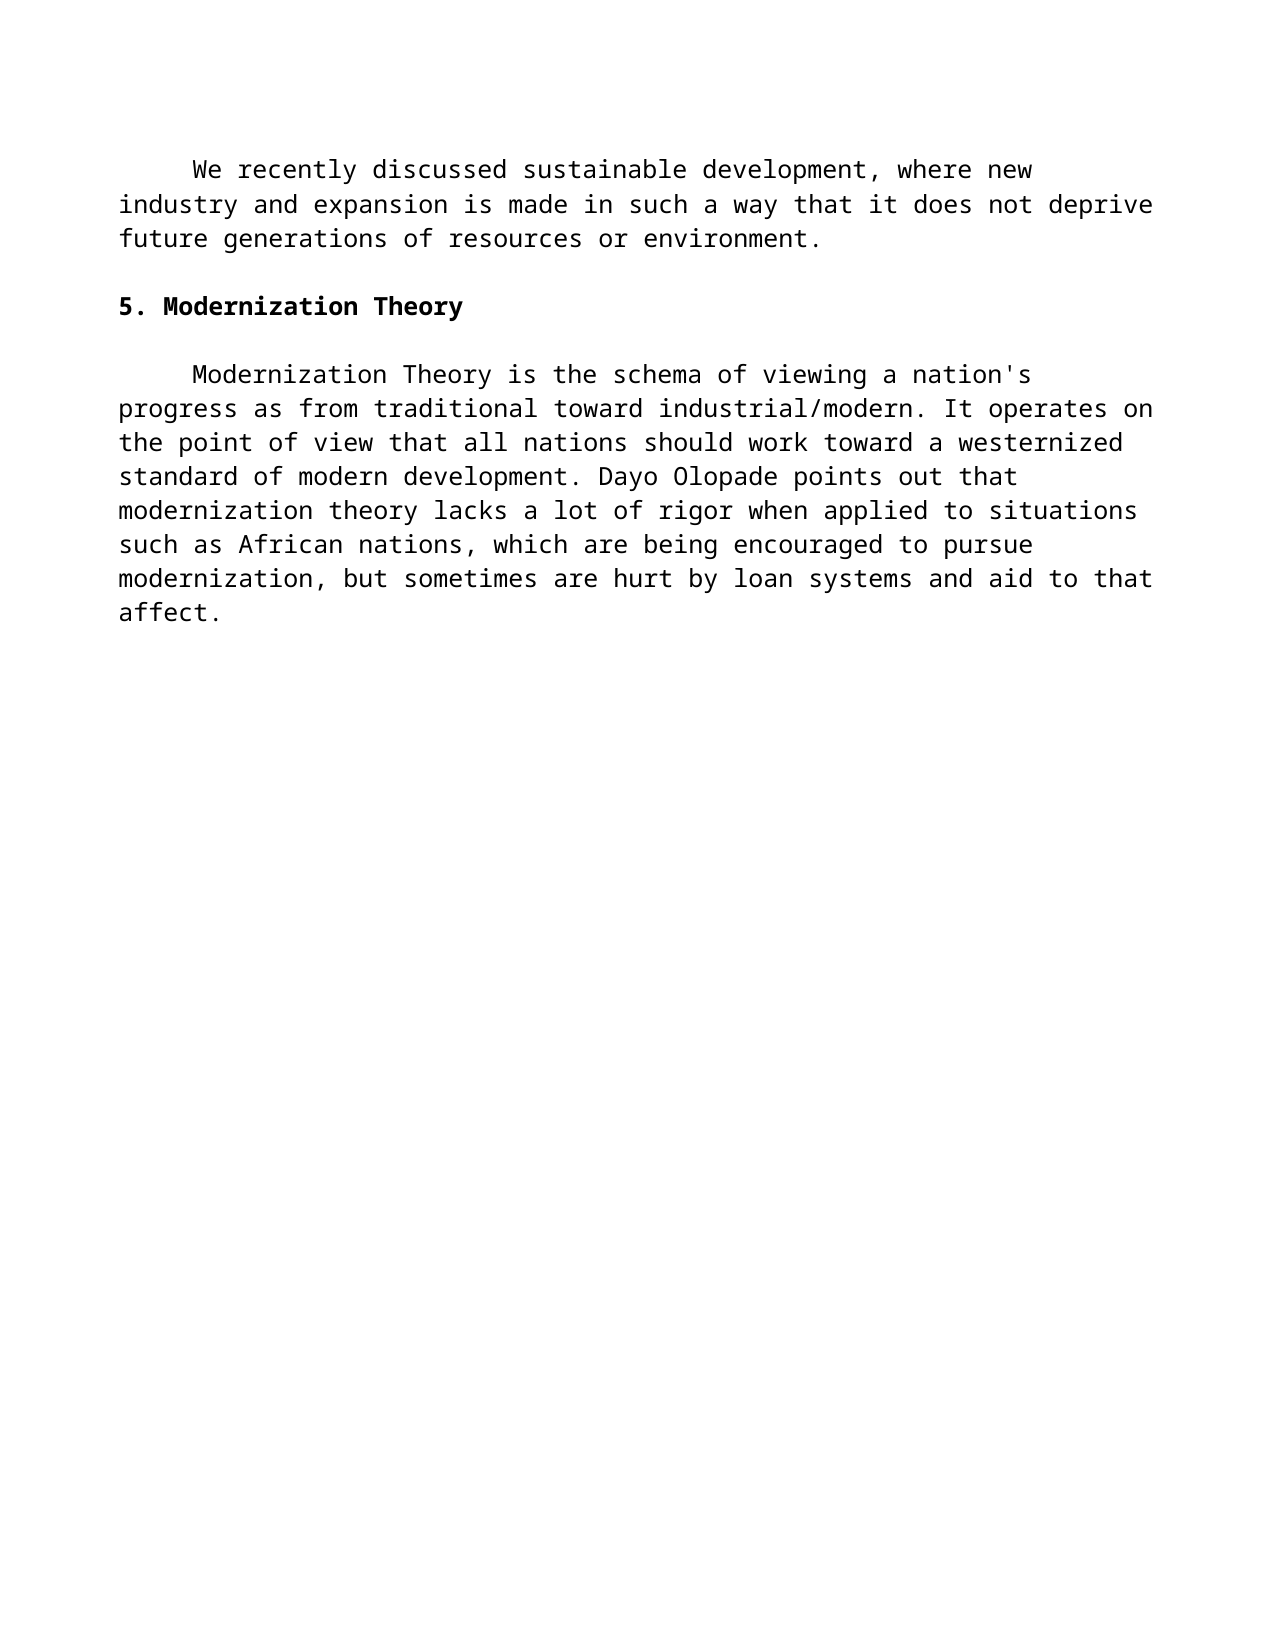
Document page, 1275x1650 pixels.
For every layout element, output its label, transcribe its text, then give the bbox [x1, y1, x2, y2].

text Modernization Theory is the schema of viewing a nation's progress as from traditional toward industrial/modern. It operates on the point of view that all nations should work toward a westernized standard of modern development. Dayo Olopade points out that modernization theory lacks a lot of rigor when applied to situations such as African nations, which are being encouraged to pursue modernization, but sometimes are hurt by loan systems and aid to that affect. [118, 357, 1157, 629]
text 5. Modernization Theory [118, 288, 1157, 322]
text We recently discussed sustainable development, where new industry and expansion is made in such a way that it does not deprive future generations of resources or environment. [118, 152, 1157, 254]
